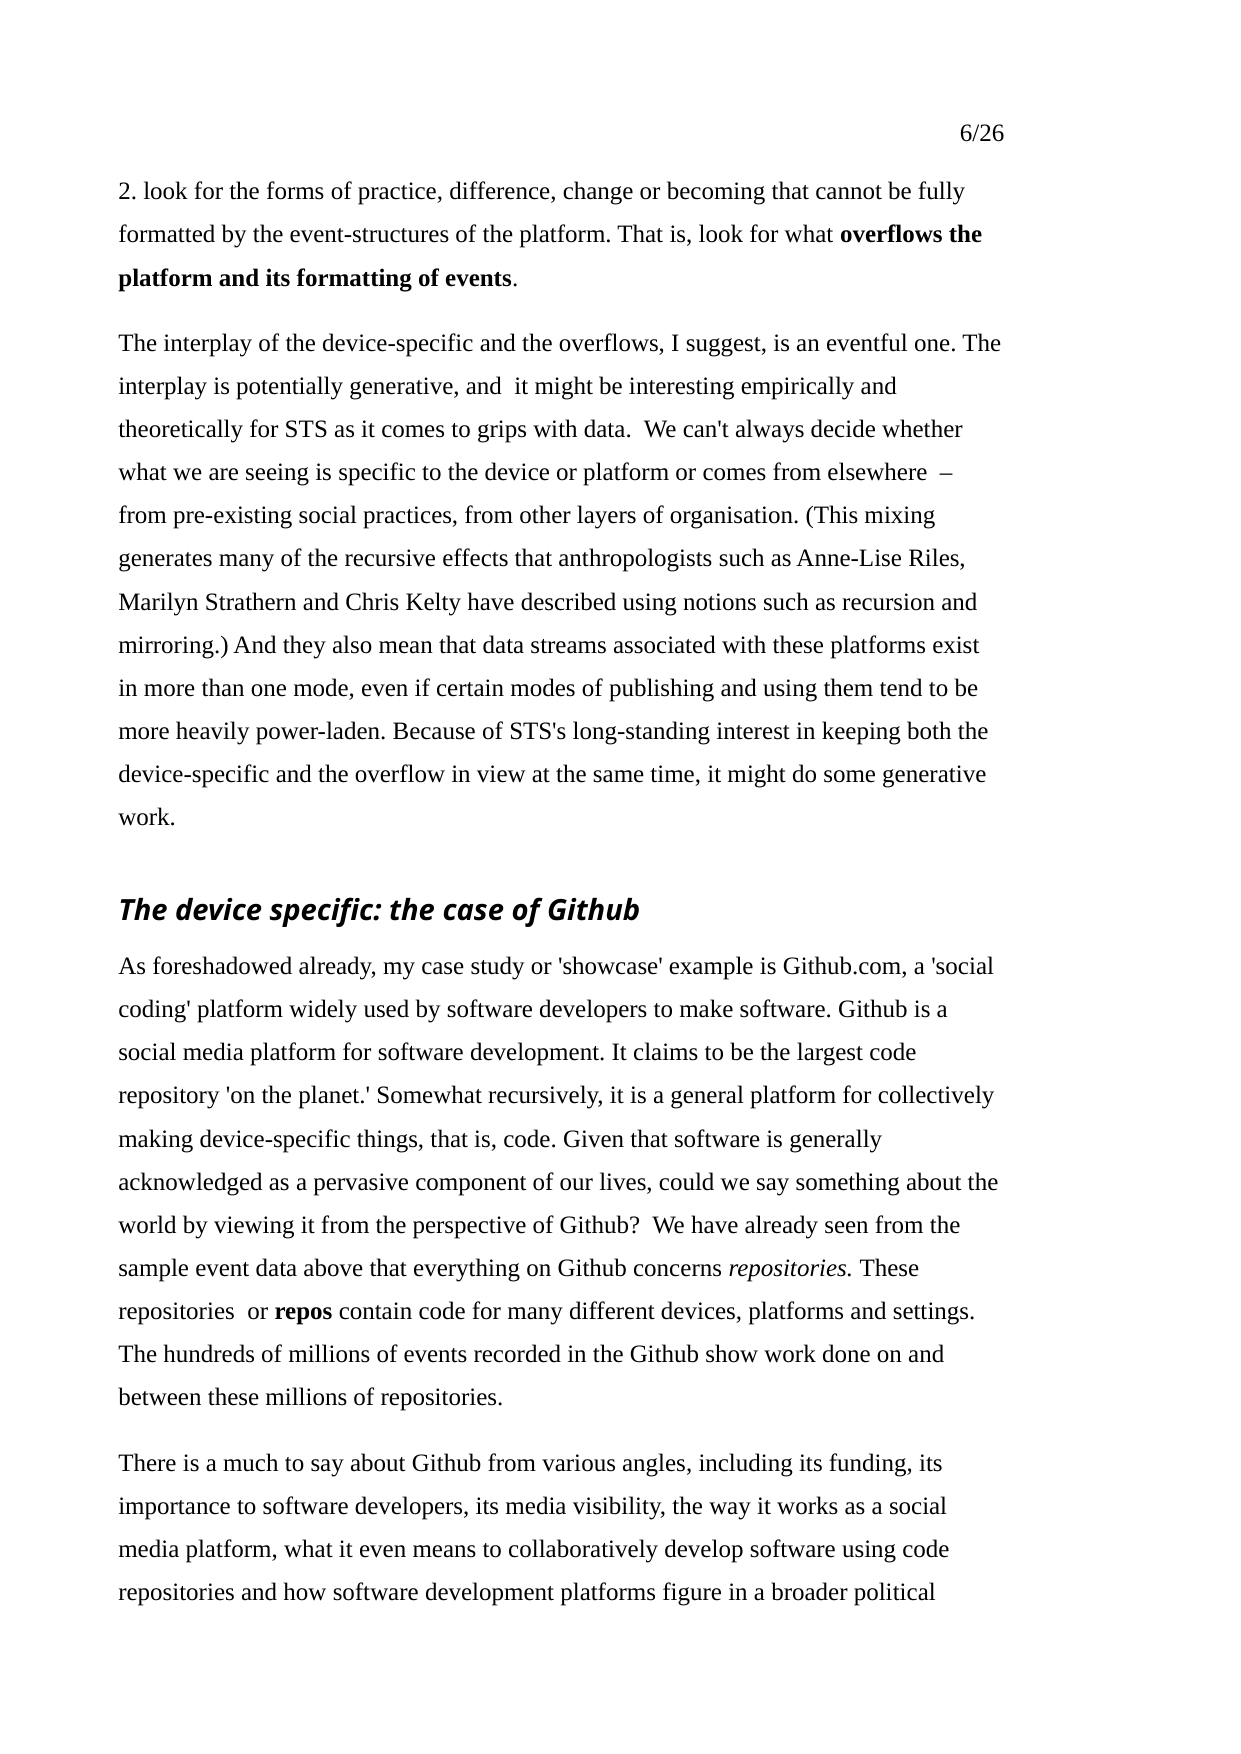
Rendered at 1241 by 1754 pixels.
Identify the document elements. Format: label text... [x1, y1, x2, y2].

text 2. look for the forms of practice, difference, change or becoming that cannot be fully formatted by the event-structures of the platform. That is, look for what overflows the platform and its formatting of events. [118, 176, 1004, 291]
subtitle The device specific: the case of Github [118, 889, 1004, 929]
text There is a much to say about Github from various angles, including its funding, its importance to software developers, its media visibility, the way it works as a social media platform, what it even means to collaboratively develop software using code repositories and how software development platforms figure in a broader political [118, 1448, 1004, 1606]
text The interplay of the device-specific and the overflows, I suggest, is an eventful one. The interplay is potentially generative, and it might be interesting empirically and theoretically for STS as it comes to grips with data. We can't always decide whether what we are seeing is specific to the device or platform or comes from elsewhere – from pre-existing social practices, from other layers of organisation. (This mixing generates many of the recursive effects that anthropologists such as Anne-Lise Riles, Marilyn Strathern and Chris Kelty have described using notions such as recursion and mirroring.) And they also mean that data streams associated with these platforms exist in more than one mode, even if certain modes of publishing and using them tend to be more heavily power-laden. Because of STS's long-standing interest in keeping both the device-specific and the overflow in view at the same time, it might do some generative work. [118, 328, 1004, 831]
text As foreshadowed already, my case study or 'showcase' example is Github.com, a 'social coding' platform widely used by software developers to make software. Github is a social media platform for software development. It claims to be the largest code repository 'on the planet.' Somewhat recursively, it is a general platform for collectively making device-specific things, that is, code. Given that software is generally acknowledged as a pervasive component of our lives, could we say something about the world by viewing it from the perspective of Github? We have already seen from the sample event data above that everything on Github concerns repositories. These repositories or repos contain code for many different devices, platforms and settings. The hundreds of millions of events recorded in the Github show work done on and between these millions of repositories. [118, 951, 1004, 1411]
